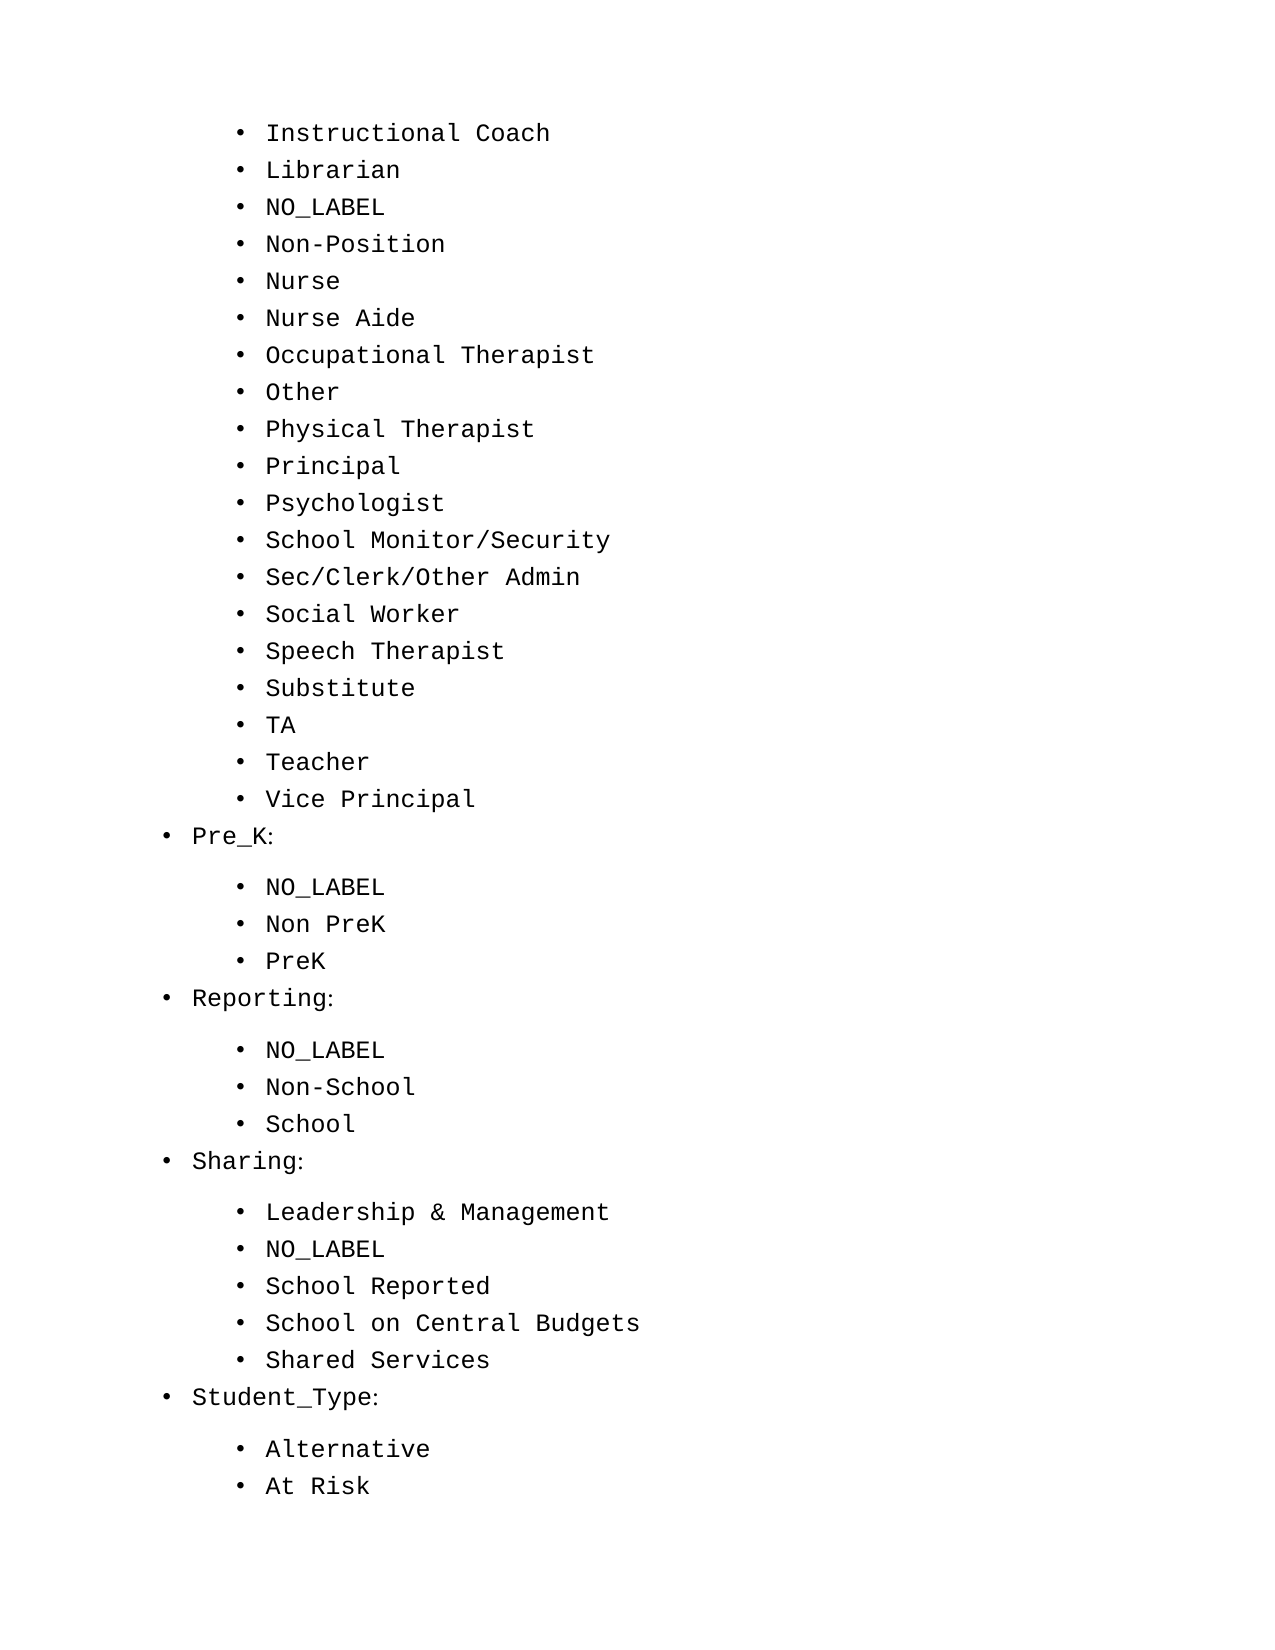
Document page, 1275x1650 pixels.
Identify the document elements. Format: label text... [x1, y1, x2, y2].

list Vice Principal [236, 784, 1157, 814]
list Pre_K: [162, 821, 1157, 852]
list Non-School [236, 1072, 1157, 1103]
list School Reported [236, 1271, 1157, 1302]
list Librarian [236, 155, 1157, 186]
list School Monitor/Security [236, 525, 1157, 556]
list Physical Therapist [236, 414, 1157, 445]
list Teacher [236, 747, 1157, 778]
list NO_LABEL [236, 192, 1157, 223]
list Sec/Clerk/Other Admin [236, 562, 1157, 593]
list Leadership & Management [236, 1197, 1157, 1228]
list Alternative [236, 1434, 1157, 1464]
list NO_LABEL [236, 1035, 1157, 1066]
list NO_LABEL [236, 1234, 1157, 1265]
list Nurse Aide [236, 303, 1157, 334]
list Reporting: [162, 983, 1157, 1014]
list At Risk [236, 1471, 1157, 1502]
list Non-Position [236, 229, 1157, 260]
list Psychologist [236, 488, 1157, 519]
list Sharing: [162, 1146, 1157, 1177]
list Instructional Coach [236, 118, 1157, 149]
list PreK [236, 946, 1157, 977]
list Principal [236, 451, 1157, 482]
list Occupational Therapist [236, 340, 1157, 371]
list Nurse [236, 266, 1157, 297]
list Other [236, 377, 1157, 408]
list School on Central Budgets [236, 1308, 1157, 1339]
list Substitute [236, 673, 1157, 704]
list NO_LABEL [236, 872, 1157, 903]
list Social Worker [236, 599, 1157, 630]
list Shared Services [236, 1345, 1157, 1376]
list Student_Type: [162, 1382, 1157, 1413]
list Non PreK [236, 909, 1157, 940]
list TA [236, 710, 1157, 741]
list Speech Therapist [236, 636, 1157, 667]
list School [236, 1109, 1157, 1139]
